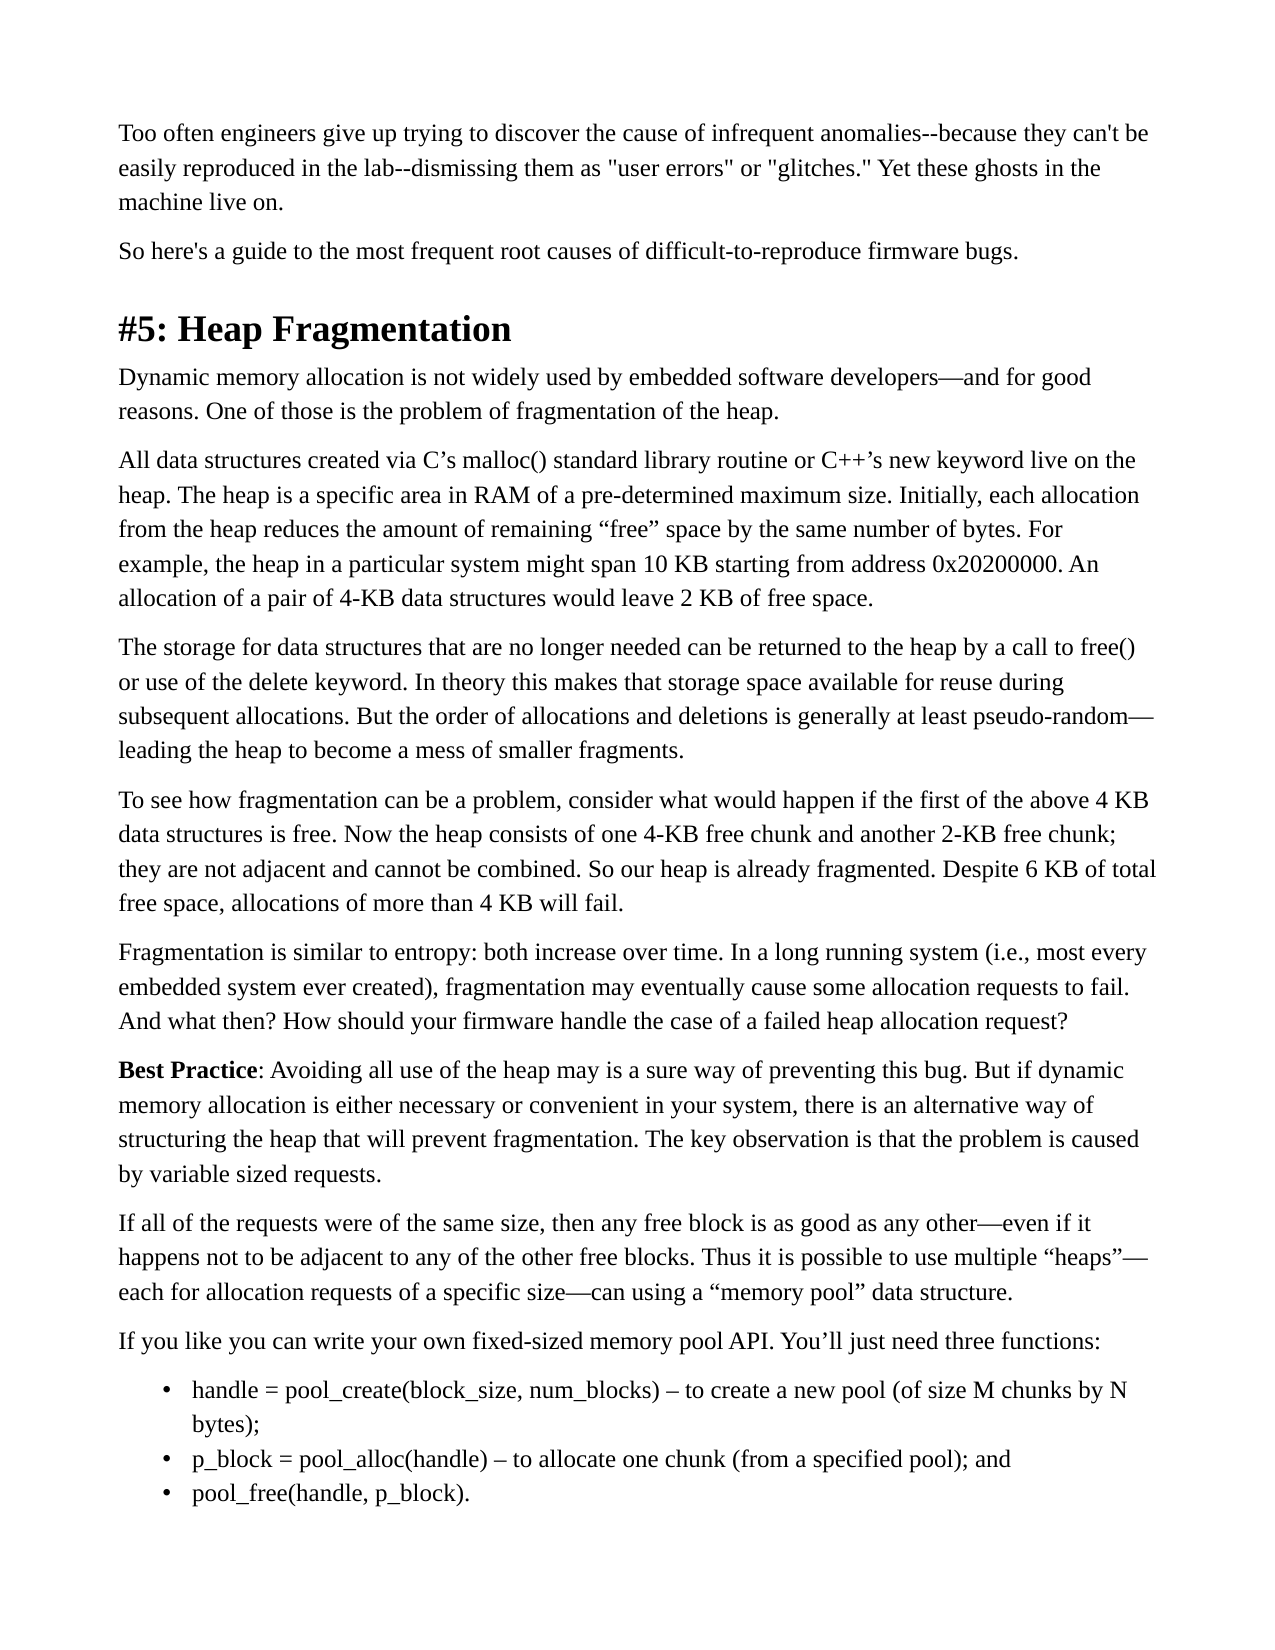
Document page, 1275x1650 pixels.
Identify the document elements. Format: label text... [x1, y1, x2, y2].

list handle = pool_create(block_size, num_blocks) – to create a new pool (of size M chunks by N bytes); [162, 1375, 1157, 1438]
text Fragmentation is similar to entropy: both increase over time. In a long running system (i.e., most every embedded system ever created), fragmentation may eventually cause some allocation requests to fail. And what then? How should your firmware handle the case of a failed heap allocation request? [118, 937, 1157, 1035]
list pool_free(handle, p_block). [162, 1478, 1157, 1507]
text Best Practice: Avoiding all use of the heap may is a sure way of preventing this bug. But if dynamic memory allocation is either necessary or convenient in your system, there is an alternative way of structuring the heap that will prevent fragmentation. The key observation is that the problem is caused by variable sized requests. [118, 1055, 1157, 1187]
text So here's a guide to the most frequent root causes of difficult-to-reproduce firmware bugs. [118, 236, 1157, 265]
subtitle #5: Heap Fragmentation [118, 306, 1157, 349]
text If you like you can write your own fixed-sized memory pool API. You’ll just need three functions: [118, 1326, 1157, 1354]
text Dynamic memory allocation is not widely used by embedded software developers—and for good reasons. One of those is the problem of fragmentation of the heap. [118, 362, 1157, 425]
text The storage for data structures that are no longer needed can be returned to the heap by a call to free() or use of the delete keyword. In theory this makes that storage space available for reuse during subsequent allocations. But the order of allocations and deletions is generally at least pseudo-random—leading the heap to become a mess of smaller fragments. [118, 632, 1157, 764]
text All data structures created via C’s malloc() standard library routine or C++’s new keyword live on the heap. The heap is a specific area in RAM of a pre-determined maximum size. Initially, each allocation from the heap reduces the amount of remaining “free” space by the same number of bytes. For example, the heap in a particular system might span 10 KB starting from address 0x20200000. An allocation of a pair of 4-KB data structures would leave 2 KB of free space. [118, 445, 1157, 612]
text If all of the requests were of the same size, then any free block is as good as any other—even if it happens not to be adjacent to any of the other free blocks. Thus it is possible to use multiple “heaps”—each for allocation requests of a specific size—can using a “memory pool” data structure. [118, 1208, 1157, 1305]
list p_block = pool_alloc(handle) – to allocate one chunk (from a specified pool); and [162, 1444, 1157, 1472]
text To see how fragmentation can be a problem, consider what would happen if the first of the above 4 KB data structures is free. Now the heap consists of one 4-KB free chunk and another 2-KB free chunk; they are not adjacent and cannot be combined. So our heap is already fragmented. Despite 6 KB of total free space, allocations of more than 4 KB will fail. [118, 785, 1157, 917]
text Too often engineers give up trying to discover the cause of infrequent anomalies--because they can't be easily reproduced in the lab--dismissing them as "user errors" or "glitches." Yet these ghosts in the machine live on. [118, 118, 1157, 216]
